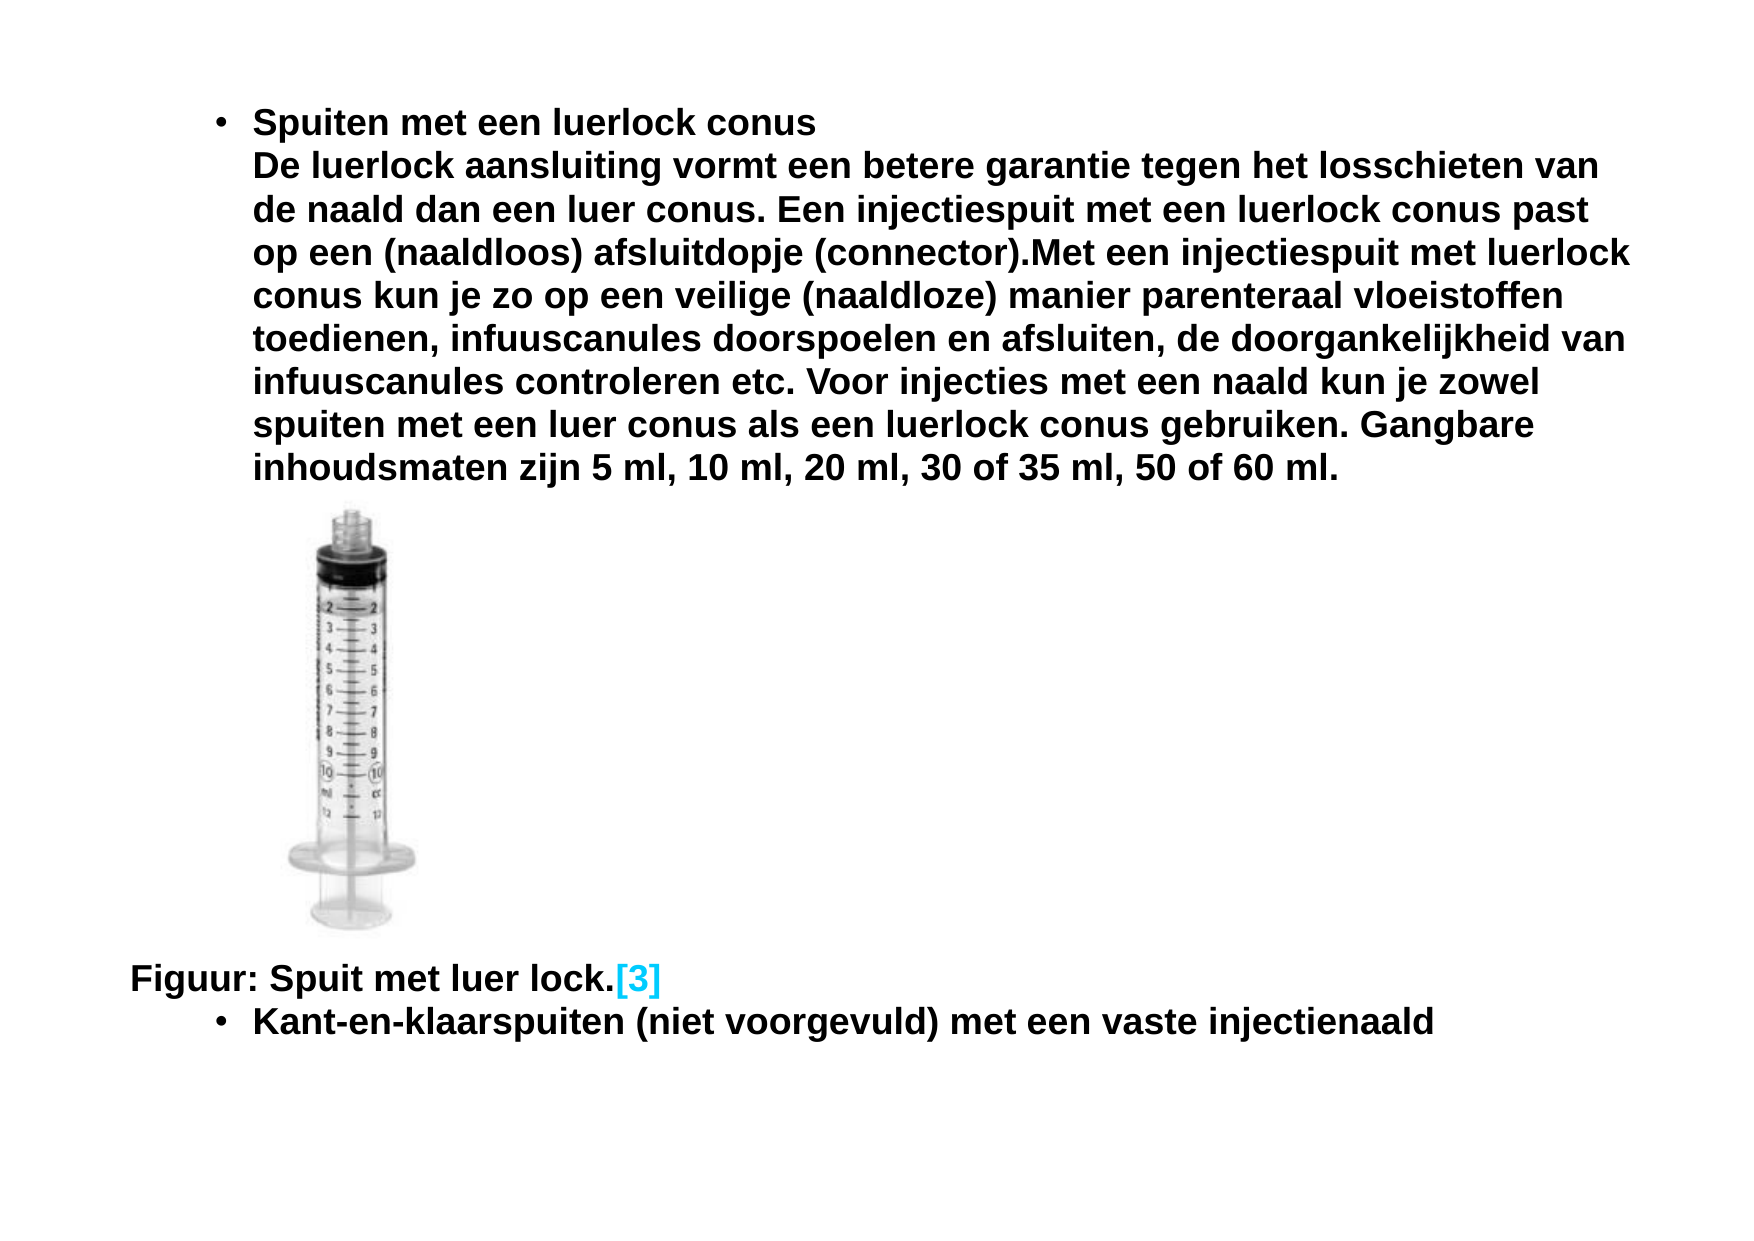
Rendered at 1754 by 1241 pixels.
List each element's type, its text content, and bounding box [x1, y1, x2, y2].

subtitle Spuiten met een luerlock conus [215, 100, 1636, 144]
picture [118, 488, 586, 956]
subtitle De luerlock aansluiting vormt een betere garantie tegen het losschieten van de naald dan een luer conus. Een injectiespuit met een luerlock conus past op een (naaldloos) afsluitdopje (connector).Met een injectiespuit met luerlock conus kun je zo op een veilige (naaldloze) manier parenteraal vloeistoffen toedienen, infuuscanules doorspoelen en afsluiten, de doorgankelijkheid van infuuscanules controleren etc. Voor injecties met een naald kun je zowel spuiten met een luer conus als een luerlock conus gebruiken. Gangbare inhoudsmaten zijn 5 ml, 10 ml, 20 ml, 30 of 35 ml, 50 of 60 ml. [215, 144, 1636, 489]
subtitle Figuur: Spuit met luer lock.[3] [130, 489, 1636, 999]
subtitle Kant-en-klaarspuiten (niet voorgevuld) met een vaste injectienaald [215, 999, 1636, 1042]
